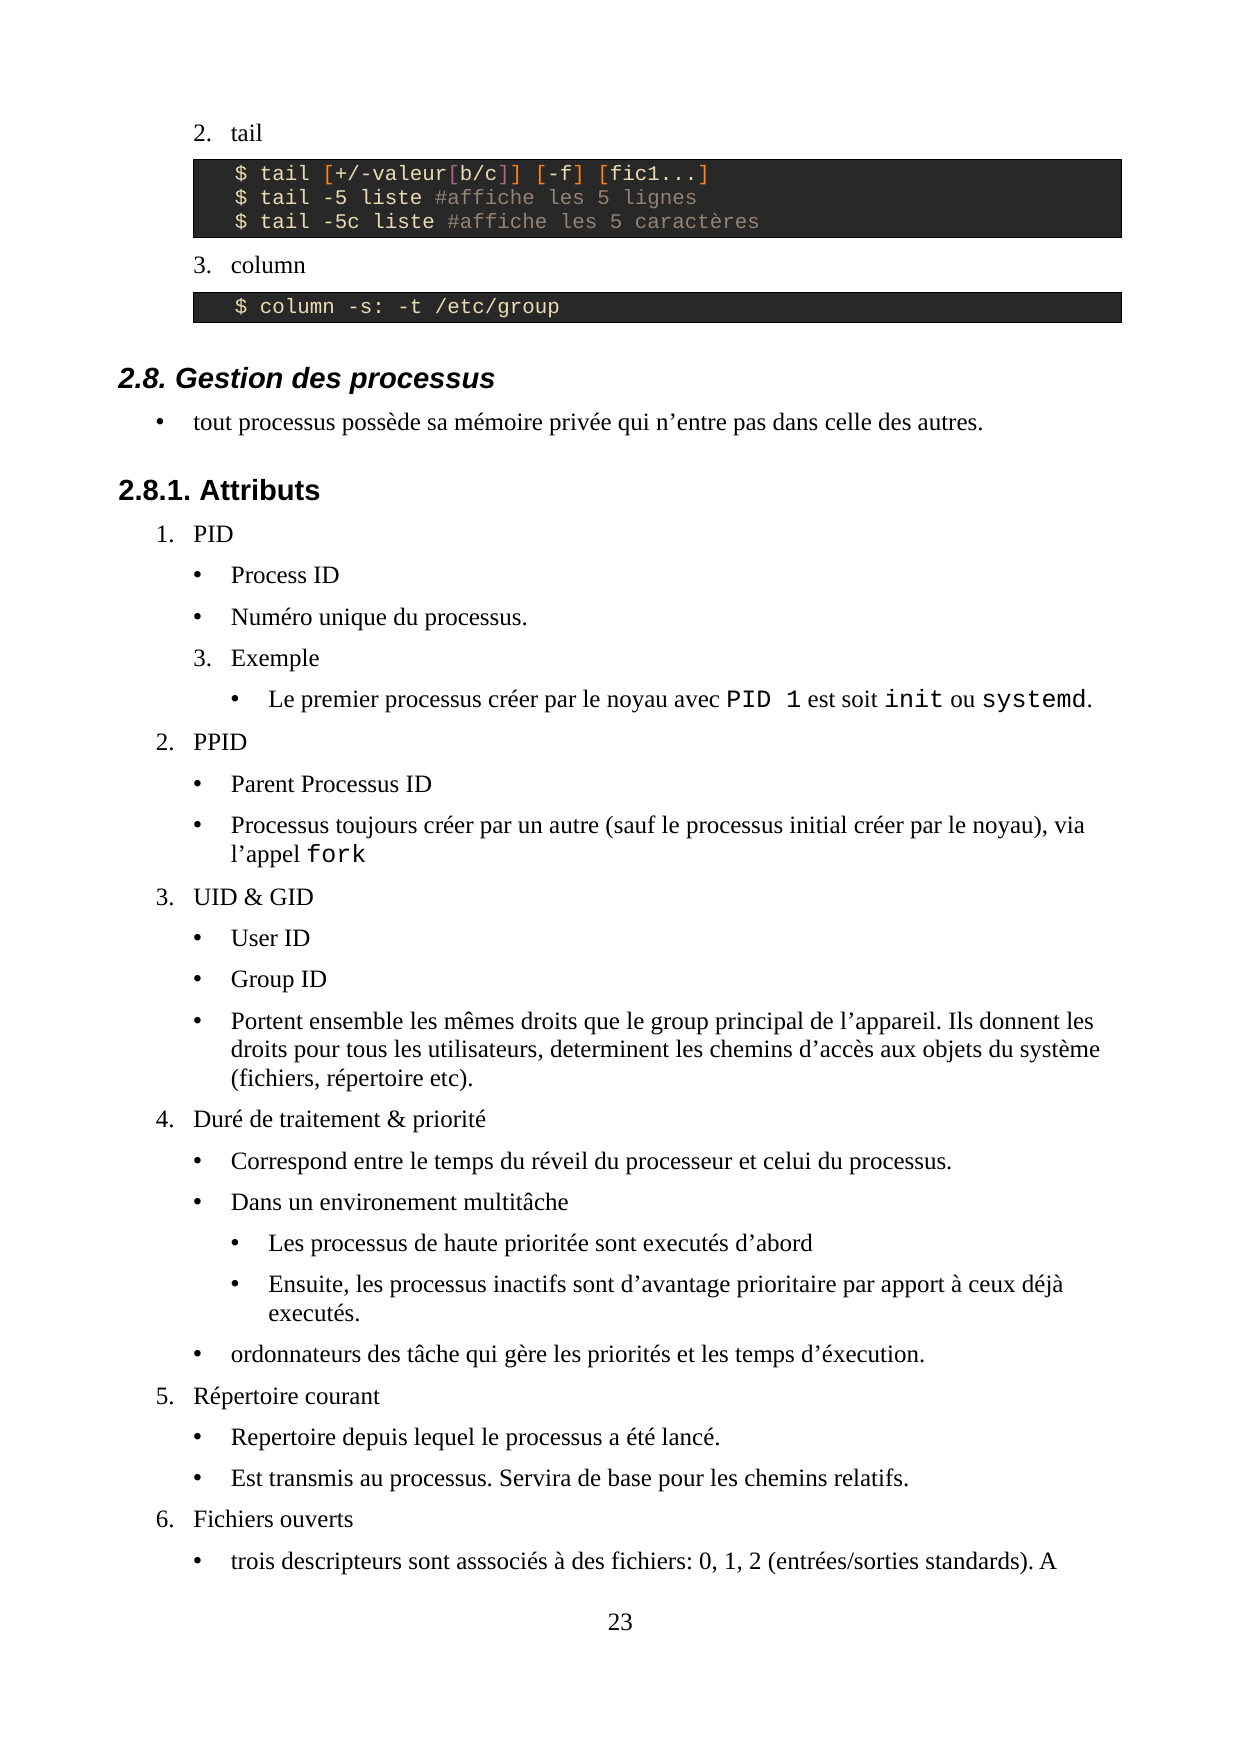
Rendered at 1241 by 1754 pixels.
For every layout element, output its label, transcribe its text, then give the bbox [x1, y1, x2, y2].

list Correspond entre le temps du réveil du processeur et celui du processus. [193, 1146, 1122, 1174]
list Processus toujours créer par un autre (sauf le processus initial créer par le noyau), via l’appel fork [193, 810, 1122, 869]
list Group ID [193, 964, 1122, 993]
list $ tail -5 liste #affiche les 5 lignes [194, 183, 1121, 207]
list Portent ensemble les mêmes droits que le group principal de l’appareil. Ils donnent les droits pour tous les utilisateurs, determinent les chemins d’accès aux objets du système (fichiers, répertoire etc). [193, 1006, 1122, 1092]
list Repertoire depuis lequel le processus a été lancé. [193, 1422, 1122, 1451]
list $ tail -5c liste #affiche les 5 caractères [194, 207, 1121, 237]
list Duré de traitement & priorité [156, 1104, 1122, 1133]
list Répertoire courant [156, 1381, 1122, 1409]
list trois descripteurs sont asssociés à des fichiers: 0, 1, 2 (entrées/sorties standards). A [193, 1546, 1122, 1574]
list Les processus de haute prioritée sont executés d’abord [231, 1228, 1122, 1257]
subtitle Attributs [118, 473, 1122, 507]
list column [193, 251, 1122, 279]
list $ column -s: -t /etc/group [194, 293, 1121, 322]
list UID & GID [156, 882, 1122, 911]
list Numéro unique du processus. [193, 602, 1122, 630]
list $ tail [+/-valeur[b/c]] [-f] [fic1...] [194, 160, 1121, 183]
list PPID [156, 727, 1122, 756]
list Fichiers ouverts [156, 1504, 1122, 1533]
list Ensuite, les processus inactifs sont d’avantage prioritaire par apport à ceux déjà executés. [231, 1269, 1122, 1327]
list Dans un environement multitâche [193, 1187, 1122, 1216]
subtitle Gestion des processus [118, 361, 1122, 394]
list Est transmis au processus. Servira de base pour les chemins relatifs. [193, 1463, 1122, 1492]
list tout processus possède sa mémoire privée qui n’entre pas dans celle des autres. [156, 407, 1122, 436]
list PID [156, 519, 1122, 548]
list Parent Processus ID [193, 769, 1122, 797]
list ordonnateurs des tâche qui gère les priorités et les temps d’éxecution. [193, 1339, 1122, 1368]
list tail [193, 118, 1122, 147]
list Process ID [193, 560, 1122, 589]
list Exemple [193, 643, 1122, 672]
list Le premier processus créer par le noyau avec PID 1 est soit init ou systemd. [231, 684, 1122, 715]
list User ID [193, 923, 1122, 952]
